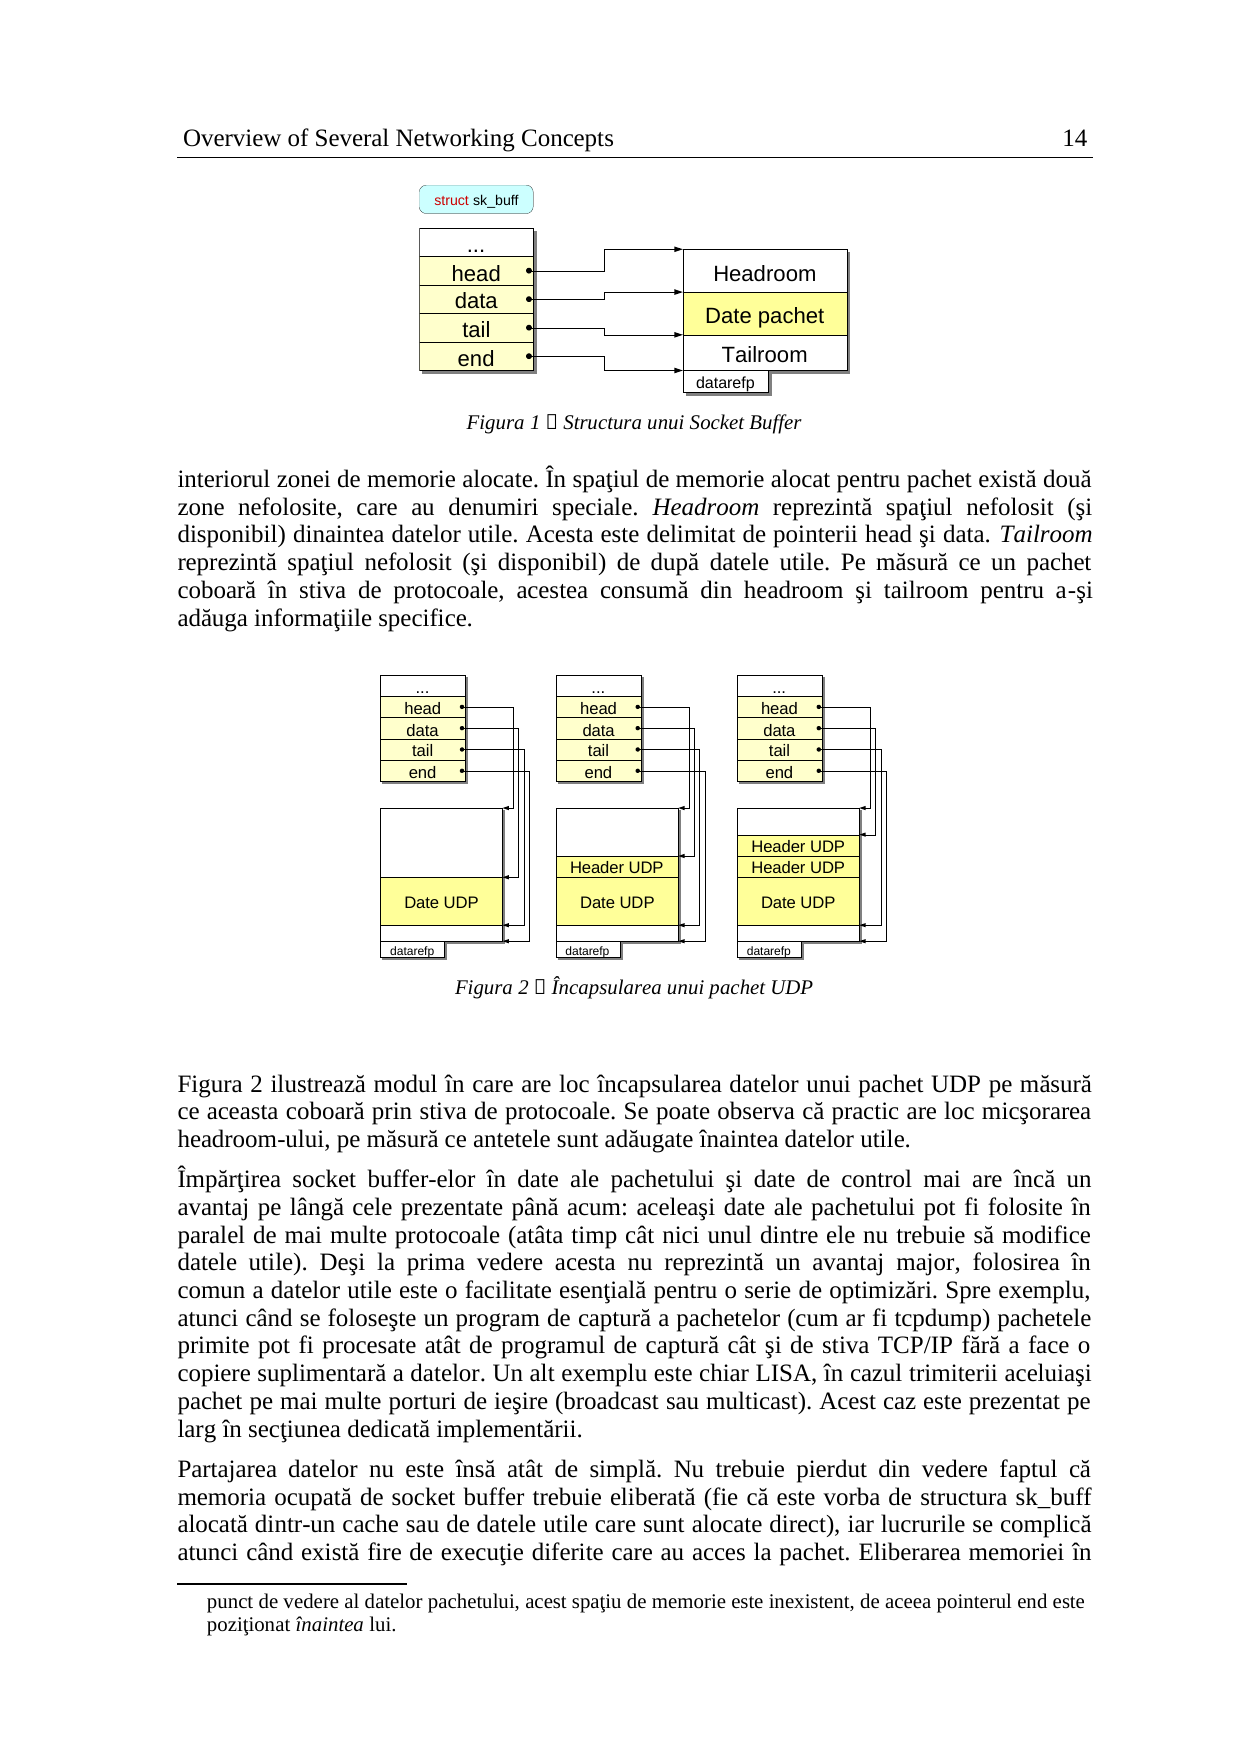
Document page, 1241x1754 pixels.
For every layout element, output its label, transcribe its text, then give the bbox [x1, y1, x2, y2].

text Partajarea datelor nu este însă atât de simplă. Nu trebuie pierdut din vedere faptul că memoria ocupată de socket buffer trebuie eliberată (fie că este vorba de structura sk_buff alocată dintr‑un cache sau de datele utile care sunt alocate direct), iar lucrurile se complică atunci când există fire de execuţie diferite care au acces la pachet. Eliberarea memoriei în [177, 1455, 1093, 1566]
text Figura 2 ilustrează modul în care are loc încapsularea datelor unui pachet UDP pe măsură ce aceasta coboară prin stiva de protocoale. Se poate observa că practic are loc micşorarea headroom‑ului, pe măsură ce antetele sunt adăugate înaintea datelor utile. [177, 1070, 1093, 1153]
text Figura 2  Încapsularea unui pachet UDP [380, 673, 890, 1000]
text Figura 1  Structura unui Socket Buffer [419, 185, 851, 436]
text punct de vedere al datelor pachetului, acest spaţiu de memorie este inexistent, de aceea pointerul end este poziţionat înaintea lui. [177, 1590, 1093, 1636]
text interiorul zonei de memorie alocate. În spaţiul de memorie alocat pentru pachet există două zone nefolosite, care au denumiri speciale. Headroom reprezintă spaţiul nefolosit (şi disponibil) dinaintea datelor utile. Acesta este delimitat de pointerii head şi data. Tailroom reprezintă spaţiul nefolosit (şi disponibil) de după datele utile. Pe măsură ce un pachet coboară în stiva de protocoale, acestea consumă din headroom şi tailroom pentru a‑şi adăuga informaţiile specifice. [177, 185, 1093, 631]
text Împărţirea socket buffer‑elor în date ale pachetului şi date de control mai are încă un avantaj pe lângă cele prezentate până acum: aceleaşi date ale pachetului pot fi folosite în paralel de mai multe protocoale (atâta timp cât nici unul dintre ele nu trebuie să modifice datele utile). Deşi la prima vedere acesta nu reprezintă un avantaj major, folosirea în comun a datelor utile este o facilitate esenţială pentru o serie de optimizări. Spre exemplu, atunci când se foloseşte un program de captură a pachetelor (cum ar fi tcpdump) pachetele primite pot fi procesate atât de programul de captură cât şi de stiva TCP/IP fără a face o copiere suplimentară a datelor. Un alt exemplu este chiar LISA, în cazul trimiterii aceluiaşi pachet pe mai multe porturi de ieşire (broadcast sau multicast). Acest caz este prezentat pe larg în secţiunea dedicată implementării. [177, 1165, 1093, 1442]
